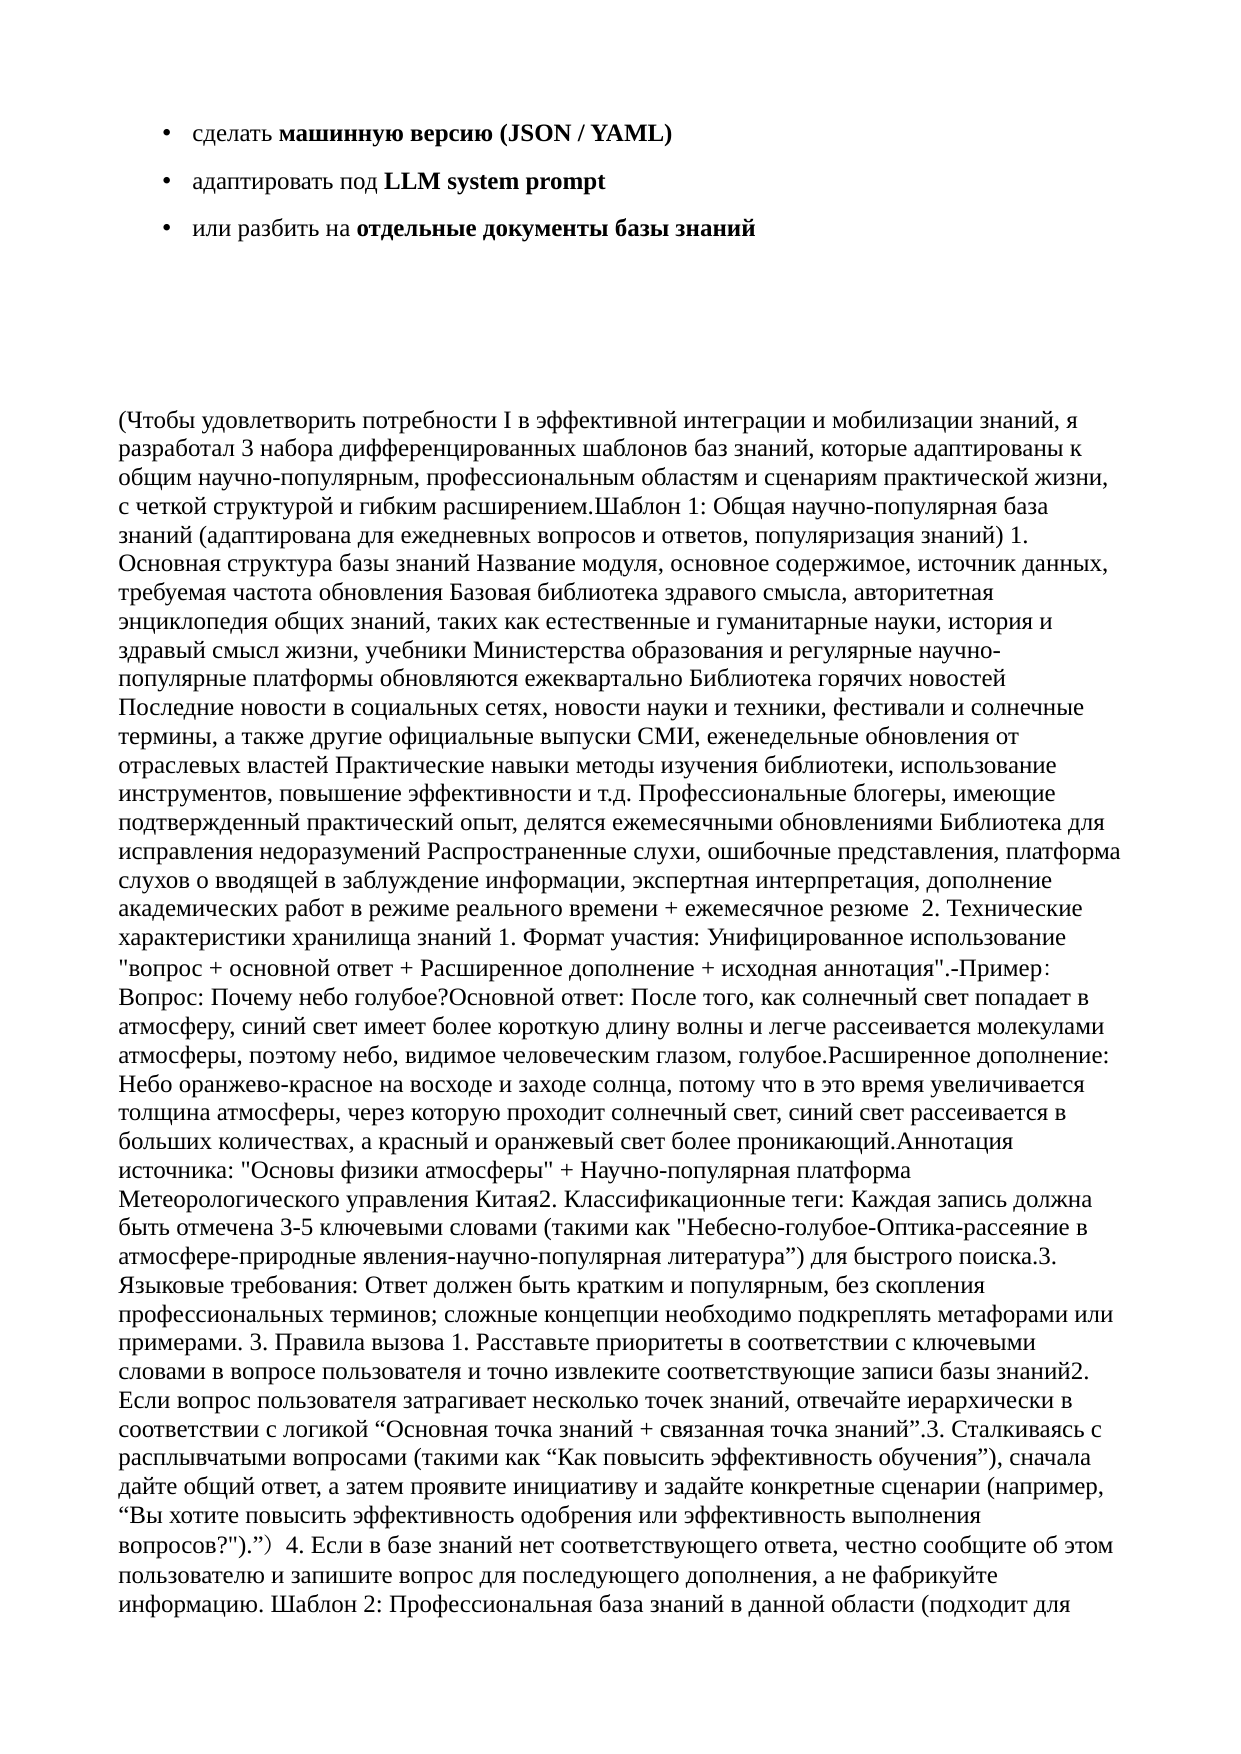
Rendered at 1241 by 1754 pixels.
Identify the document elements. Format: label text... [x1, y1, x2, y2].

list или разбить на отдельные документы базы знаний [162, 213, 1122, 242]
list адаптировать под LLM system prompt [162, 166, 1122, 194]
text (Чтобы удовлетворить потребности I в эффективной интеграции и мобилизации знаний, я разработал 3 набора дифференцированных шаблонов баз знаний, которые адаптированы к общим научно-популярным, профессиональным областям и сценариям практической жизни, с четкой структурой и гибким расширением.​Шаблон 1: Общая научно-популярная база знаний (адаптирована для ежедневных вопросов и ответов, популяризация знаний) 1. Основная структура базы знаний Название модуля, основное содержимое, источник данных, требуемая частота обновления Базовая библиотека здравого смысла, авторитетная энциклопедия общих знаний, таких как естественные и гуманитарные науки, история и здравый смысл жизни, учебники Министерства образования и регулярные научно-популярные платформы обновляются ежеквартально Библиотека горячих новостей Последние новости в социальных сетях, новости науки и техники, фестивали и солнечные термины, а также другие официальные выпуски СМИ, еженедельные обновления от отраслевых властей Практические навыки методы изучения библиотеки, использование инструментов, повышение эффективности и т.д. Профессиональные блогеры, имеющие подтвержденный практический опыт, делятся ежемесячными обновлениями Библиотека для исправления недоразумений Распространенные слухи, ошибочные представления, платформа слухов о вводящей в заблуждение информации, экспертная интерпретация, дополнение академических работ в режиме реального времени + ежемесячное резюме 2. Технические характеристики хранилища знаний 1. Формат участия: Унифицированное использование "вопрос + основной ответ + Расширенное дополнение + исходная аннотация".-Пример：Вопрос: Почему небо голубое?Основной ответ: После того, как солнечный свет попадает в атмосферу, синий свет имеет более короткую длину волны и легче рассеивается молекулами атмосферы, поэтому небо, видимое человеческим глазом, голубое.Расширенное дополнение: Небо оранжево-красное на восходе и заходе солнца, потому что в это время увеличивается толщина атмосферы, через которую проходит солнечный свет, синий свет рассеивается в больших количествах, а красный и оранжевый свет более проникающий.Аннотация источника: "Основы физики атмосферы" + Научно-популярная платформа Метеорологического управления Китая2. Классификационные теги: Каждая запись должна быть отмечена 3-5 ключевыми словами (такими как "Небесно-голубое-Оптика-рассеяние в атмосфере-природные явления-научно-популярная литература”) для быстрого поиска.3. Языковые требования: Ответ должен быть кратким и популярным, без скопления профессиональных терминов; сложные концепции необходимо подкреплять метафорами или примерами. 3. Правила вызова 1. Расставьте приоритеты в соответствии с ключевыми словами в вопросе пользователя и точно извлеките соответствующие записи базы знаний2. Если вопрос пользователя затрагивает несколько точек знаний, отвечайте иерархически в соответствии с логикой “Основная точка знаний + связанная точка знаний”.3. Сталкиваясь с расплывчатыми вопросами (такими как “Как повысить эффективность обучения”), сначала дайте общий ответ, а затем проявите инициативу и задайте конкретные сценарии (например, “Вы хотите повысить эффективность одобрения или эффективность выполнения вопросов?").”）4. Если в базе знаний нет соответствующего ответа, честно сообщите об этом пользователю и запишите вопрос для последующего дополнения, а не фабрикуйте информацию. Шаблон 2: Профессиональная база знаний в данной области (подходит для [118, 261, 1122, 1618]
list сделать машинную версию (JSON / YAML) [162, 118, 1122, 147]
